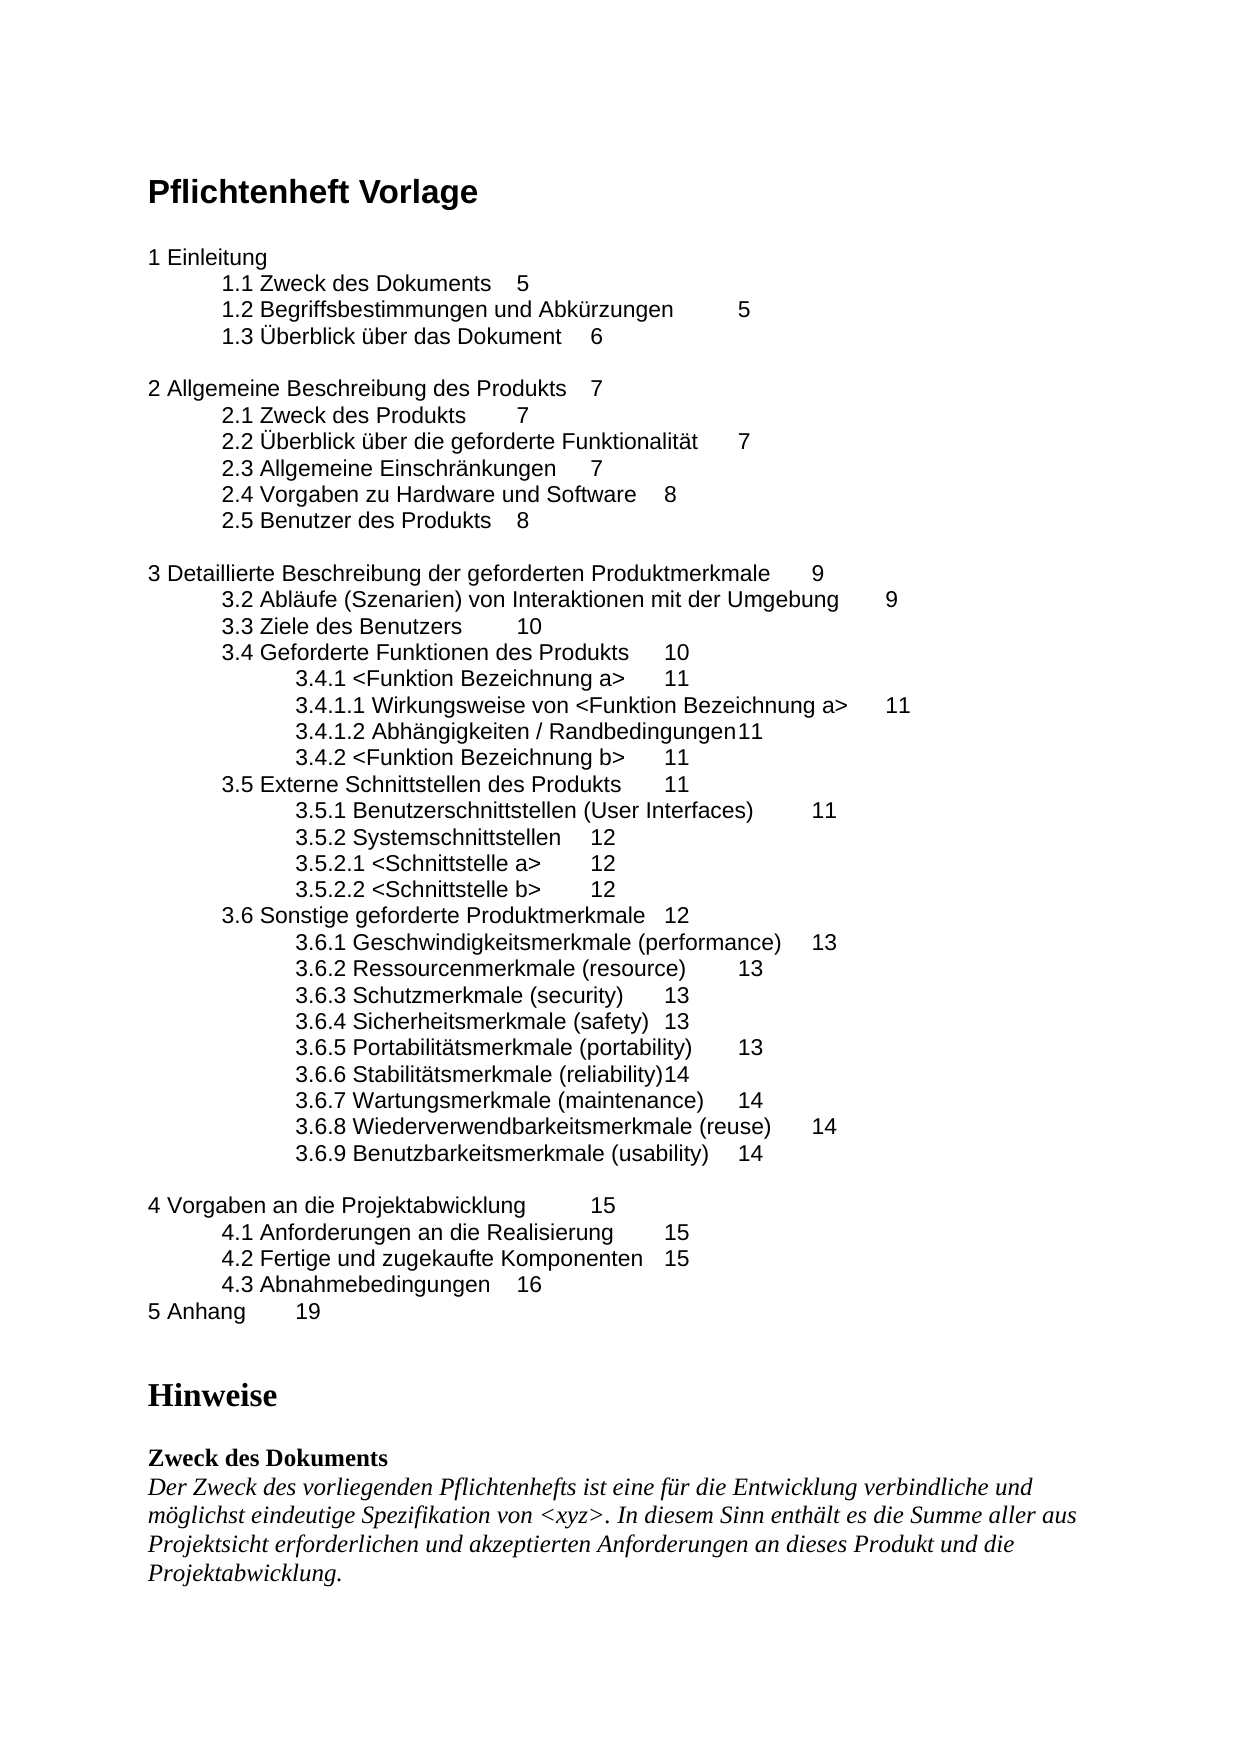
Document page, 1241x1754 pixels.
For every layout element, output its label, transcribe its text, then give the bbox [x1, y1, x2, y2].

text 3.6.1 Geschwindigkeitsmerkmale (performance) 13 [295, 929, 1093, 955]
text 3 Detaillierte Beschreibung der geforderten Produktmerkmale 9 [148, 560, 1093, 586]
text 3.4 Geforderte Funktionen des Produkts 10 [221, 639, 1093, 665]
subtitle Pflichtenheft Vorlage [148, 173, 1093, 211]
text 3.6.9 Benutzbarkeitsmerkmale (usability) 14 [295, 1140, 1093, 1166]
text 3.4.1.1 Wirkungsweise von <Funktion Bezeichnung a> 11 [295, 692, 1093, 718]
text 2.2 Überblick über die geforderte Funktionalität 7 [221, 428, 1093, 454]
text 2.3 Allgemeine Einschränkungen 7 [221, 454, 1093, 481]
text 2.1 Zweck des Produkts 7 [221, 402, 1093, 428]
text 4.1 Anforderungen an die Realisierung 15 [221, 1219, 1093, 1245]
text 1 Einleitung [148, 244, 1093, 270]
text 3.6.7 Wartungsmerkmale (maintenance) 14 [295, 1087, 1093, 1113]
text 3.6.3 Schutzmerkmale (security) 13 [295, 982, 1093, 1008]
text 3.6.6 Stabilitätsmerkmale (reliability) 14 [295, 1061, 1093, 1087]
text 3.6.5 Portabilitätsmerkmale (portability) 13 [295, 1034, 1093, 1061]
text 5 Anhang 19 [148, 1298, 1093, 1324]
text 4.3 Abnahmebedingungen 16 [221, 1271, 1093, 1298]
text 3.5.2.2 <Schnittstelle b> 12 [295, 876, 1093, 902]
text 2.5 Benutzer des Produkts 8 [221, 507, 1093, 533]
text 3.4.2 <Funktion Bezeichnung b> 11 [295, 744, 1093, 771]
text 3.4.1 <Funktion Bezeichnung a> 11 [295, 665, 1093, 692]
text 3.6.4 Sicherheitsmerkmale (safety) 13 [295, 1008, 1093, 1034]
text 3.2 Abläufe (Szenarien) von Interaktionen mit der Umgebung 9 [221, 586, 1093, 613]
text 4 Vorgaben an die Projektabwicklung 15 [148, 1192, 1093, 1219]
text 1.3 Überblick über das Dokument 6 [221, 323, 1093, 349]
text 3.6.2 Ressourcenmerkmale (resource) 13 [295, 955, 1093, 982]
text 2 Allgemeine Beschreibung des Produkts 7 [148, 375, 1093, 402]
text Zweck des Dokuments Der Zweck des vorliegenden Pflichtenhefts ist eine für die Entwicklung verbindliche und möglichst eindeutige Spezifikation von <xyz>. In diesem Sinn enthält es die Summe aller aus Projektsicht erforderlichen und akzeptierten Anforderungen an dieses Produkt und die Projektabwicklung. [148, 1443, 1093, 1587]
text 3.6.8 Wiederverwendbarkeitsmerkmale (reuse) 14 [295, 1113, 1093, 1140]
text 3.4.1.2 Abhängigkeiten / Randbedingungen 11 [295, 718, 1093, 744]
text 3.5.2.1 <Schnittstelle a> 12 [295, 850, 1093, 876]
text 3.6 Sonstige geforderte Produktmerkmale 12 [221, 902, 1093, 929]
text 3.5.2 Systemschnittstellen 12 [295, 823, 1093, 850]
text 2.4 Vorgaben zu Hardware und Software 8 [221, 481, 1093, 507]
text 3.3 Ziele des Benutzers 10 [221, 613, 1093, 639]
text 3.5 Externe Schnittstellen des Produkts 11 [221, 771, 1093, 797]
text 1.2 Begriffsbestimmungen und Abkürzungen 5 [221, 296, 1093, 323]
text 1.1 Zweck des Dokuments 5 [221, 270, 1093, 296]
text 4.2 Fertige und zugekaufte Komponenten 15 [221, 1245, 1093, 1271]
text 3.5.1 Benutzerschnittstellen (User Interfaces) 11 [295, 797, 1093, 823]
subtitle Hinweise [148, 1376, 1093, 1414]
